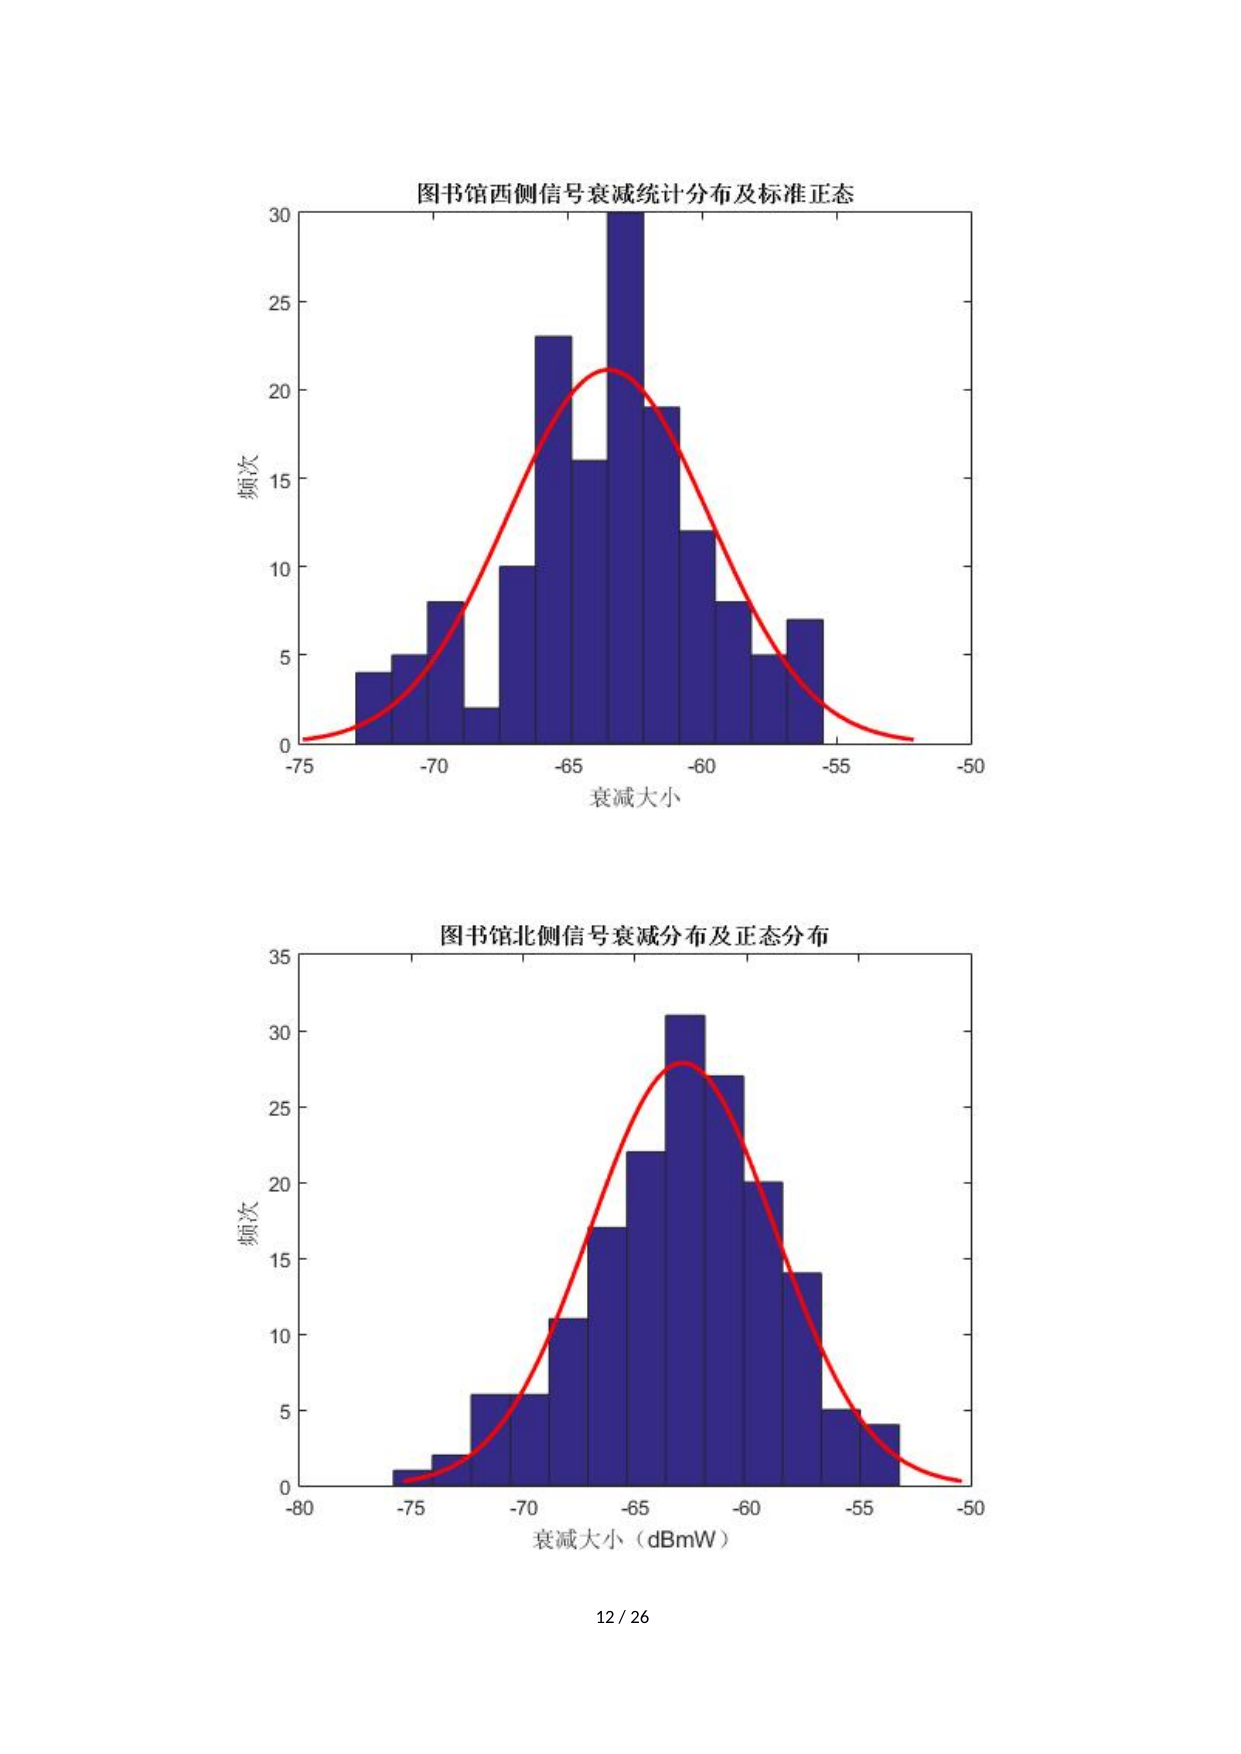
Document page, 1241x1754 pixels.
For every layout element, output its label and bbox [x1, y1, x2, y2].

picture [187, 165, 1053, 815]
picture [187, 908, 1053, 1557]
